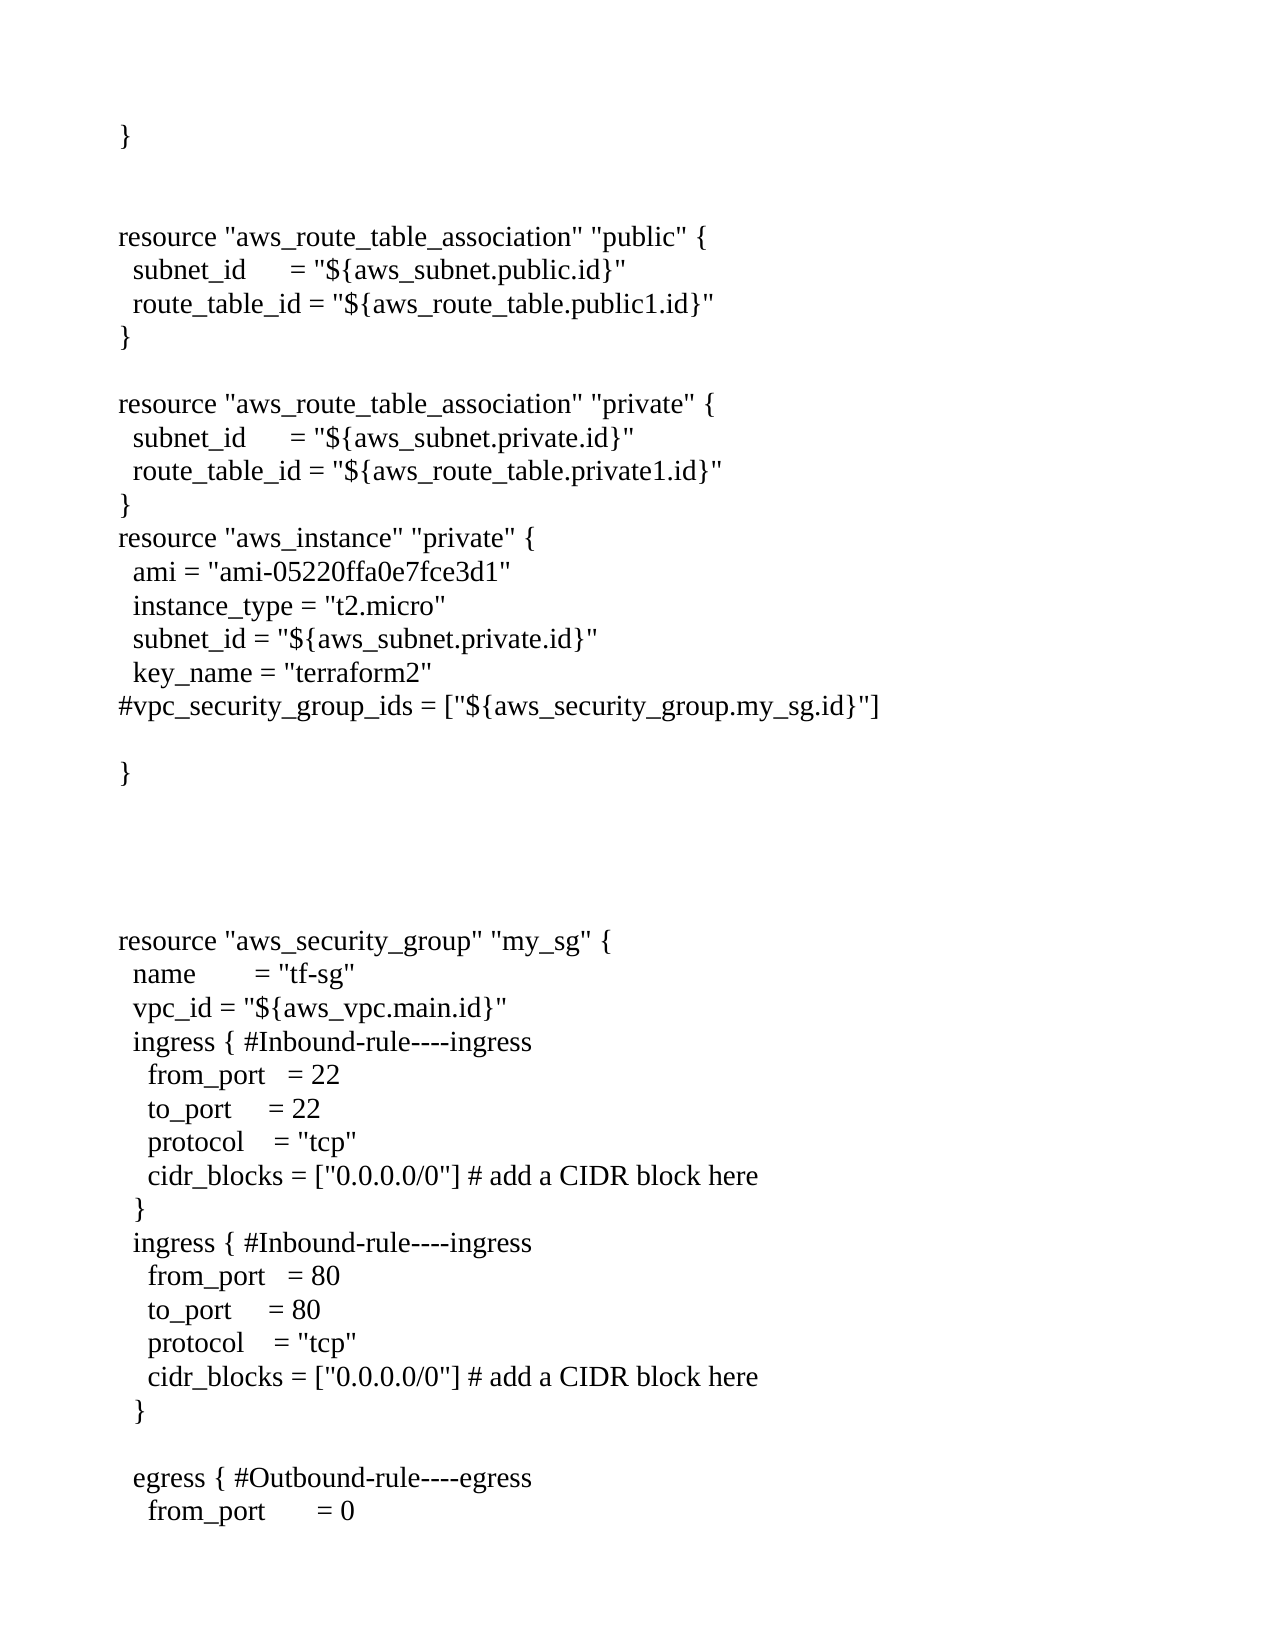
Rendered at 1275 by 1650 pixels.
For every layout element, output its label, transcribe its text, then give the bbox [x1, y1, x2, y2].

text ami = "ami-05220ffa0e7fce3d1" [118, 554, 1157, 588]
text route_table_id = "${aws_route_table.public1.id}" [118, 286, 1157, 319]
text from_port = 0 [118, 1493, 1157, 1527]
text name = "tf-sg" [118, 957, 1157, 990]
text resource "aws_route_table_association" "private" { [118, 386, 1157, 420]
text egress { #Outbound-rule----egress [118, 1460, 1157, 1493]
text } [118, 1393, 1157, 1426]
text protocol = "tcp" [118, 1326, 1157, 1359]
text key_name = "terraform2" [118, 655, 1157, 688]
text } [118, 487, 1157, 521]
text ingress { #Inbound-rule----ingress [118, 1225, 1157, 1258]
text resource "aws_security_group" "my_sg" { [118, 923, 1157, 957]
text resource "aws_route_table_association" "public" { [118, 219, 1157, 252]
text route_table_id = "${aws_route_table.private1.id}" [118, 453, 1157, 487]
text ingress { #Inbound-rule----ingress [118, 1024, 1157, 1057]
text from_port = 22 [118, 1057, 1157, 1091]
text } [118, 118, 1157, 152]
text instance_type = "t2.micro" [118, 588, 1157, 621]
text vpc_id = "${aws_vpc.main.id}" [118, 990, 1157, 1024]
text subnet_id = "${aws_subnet.private.id}" [118, 621, 1157, 655]
text } [118, 1191, 1157, 1225]
text #vpc_security_group_ids = ["${aws_security_group.my_sg.id}"] [118, 688, 1157, 722]
text cidr_blocks = ["0.0.0.0/0"] # add a CIDR block here [118, 1158, 1157, 1191]
text to_port = 22 [118, 1091, 1157, 1124]
text cidr_blocks = ["0.0.0.0/0"] # add a CIDR block here [118, 1359, 1157, 1393]
text to_port = 80 [118, 1292, 1157, 1326]
text resource "aws_instance" "private" { [118, 521, 1157, 554]
text from_port = 80 [118, 1258, 1157, 1292]
text subnet_id = "${aws_subnet.public.id}" [118, 252, 1157, 286]
text subnet_id = "${aws_subnet.private.id}" [118, 420, 1157, 453]
text } [118, 755, 1157, 789]
text } [118, 319, 1157, 353]
text protocol = "tcp" [118, 1124, 1157, 1158]
